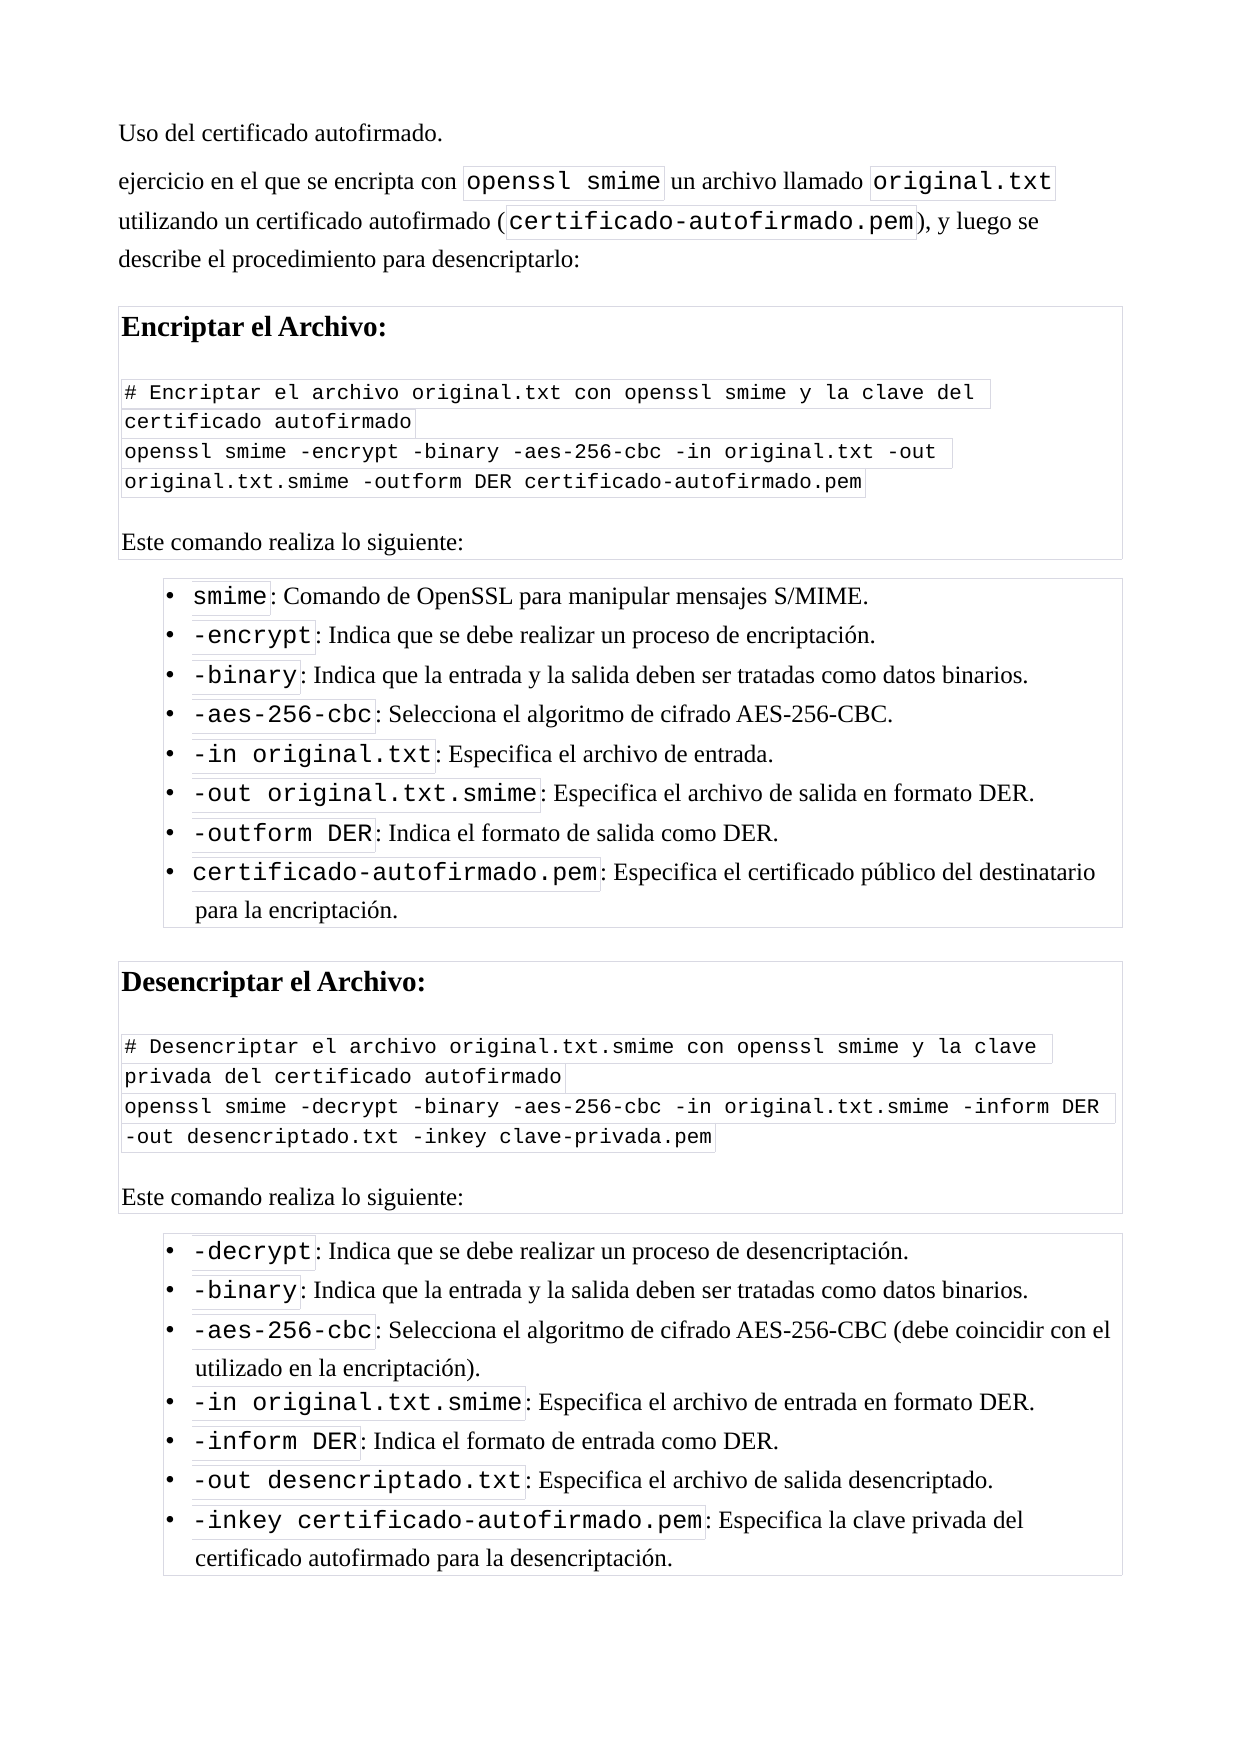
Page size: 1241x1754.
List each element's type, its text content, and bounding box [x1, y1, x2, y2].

subtitle Desencriptar el Archivo: [119, 962, 1122, 997]
list -decrypt: Indica que se debe realizar un proceso de desencriptación. [164, 1234, 1122, 1270]
list -outform DER: Indica el formato de salida como DER. [164, 814, 1122, 852]
text openssl smime -decrypt -binary -aes-256-cbc -in original.txt.smime -inform DER -out desencriptado.txt -inkey clave-privada.pem [122, 1090, 1122, 1152]
list -inform DER: Indica el formato de entrada como DER. [164, 1422, 1122, 1460]
list certificado-autofirmado.pem: Especifica el certificado público del destinatario para la encriptación. [164, 854, 1122, 927]
list -out original.txt.smime: Especifica el archivo de salida en formato DER. [164, 775, 1122, 812]
list -encrypt: Indica que se debe realizar un proceso de encriptación. [164, 617, 1122, 654]
list -inkey certificado-autofirmado.pem: Especifica la clave privada del certificado autofirmado para la desencriptación. [164, 1501, 1122, 1575]
text Este comando realiza lo siguiente: [119, 524, 1122, 559]
text ejercicio en el que se encripta con openssl smime un archivo llamado original.txt utilizando un certificado autofirmado (certificado-autofirmado.pem), y luego se describe el procedimiento para desencriptarlo: [118, 166, 1122, 273]
list -out desencriptado.txt: Especifica el archivo de salida desencriptado. [164, 1462, 1122, 1499]
text openssl smime -encrypt -binary -aes-256-cbc -in original.txt -out original.txt.smime -outform DER certificado-autofirmado.pem [122, 439, 952, 468]
list -aes-256-cbc: Selecciona el algoritmo de cifrado AES-256-CBC (debe coincidir con el utilizado en la encriptación). [164, 1311, 1122, 1382]
subtitle Encriptar el Archivo: [119, 307, 1122, 343]
text openssl smime -encrypt -binary -aes-256-cbc -in original.txt -out original.txt.smime -outform DER certificado-autofirmado.pem [416, 435, 1122, 497]
text Uso del certificado autofirmado. [118, 118, 1122, 147]
text # Encriptar el archivo original.txt con openssl smime y la clave del certificado autofirmado [119, 376, 1122, 435]
list -aes-256-cbc: Selecciona el algoritmo de cifrado AES-256-CBC. [164, 696, 1122, 733]
list -binary: Indica que la entrada y la salida deben ser tratadas como datos binarios. [164, 657, 1122, 694]
list -in original.txt.smime: Especifica el archivo de entrada en formato DER. [164, 1383, 1122, 1420]
list -in original.txt: Especifica el archivo de entrada. [164, 736, 1122, 773]
text # Desencriptar el archivo original.txt.smime con openssl smime y la clave privada del certificado autofirmado [119, 1031, 1122, 1090]
list smime: Comando de OpenSSL para manipular mensajes S/MIME. [164, 579, 1122, 615]
text openssl smime -encrypt -binary -aes-256-cbc -in original.txt -out original.txt.smime -outform DER certificado-autofirmado.pem [122, 469, 865, 497]
text Este comando realiza lo siguiente: [119, 1179, 1122, 1213]
list -binary: Indica que la entrada y la salida deben ser tratadas como datos binarios. [164, 1272, 1122, 1309]
